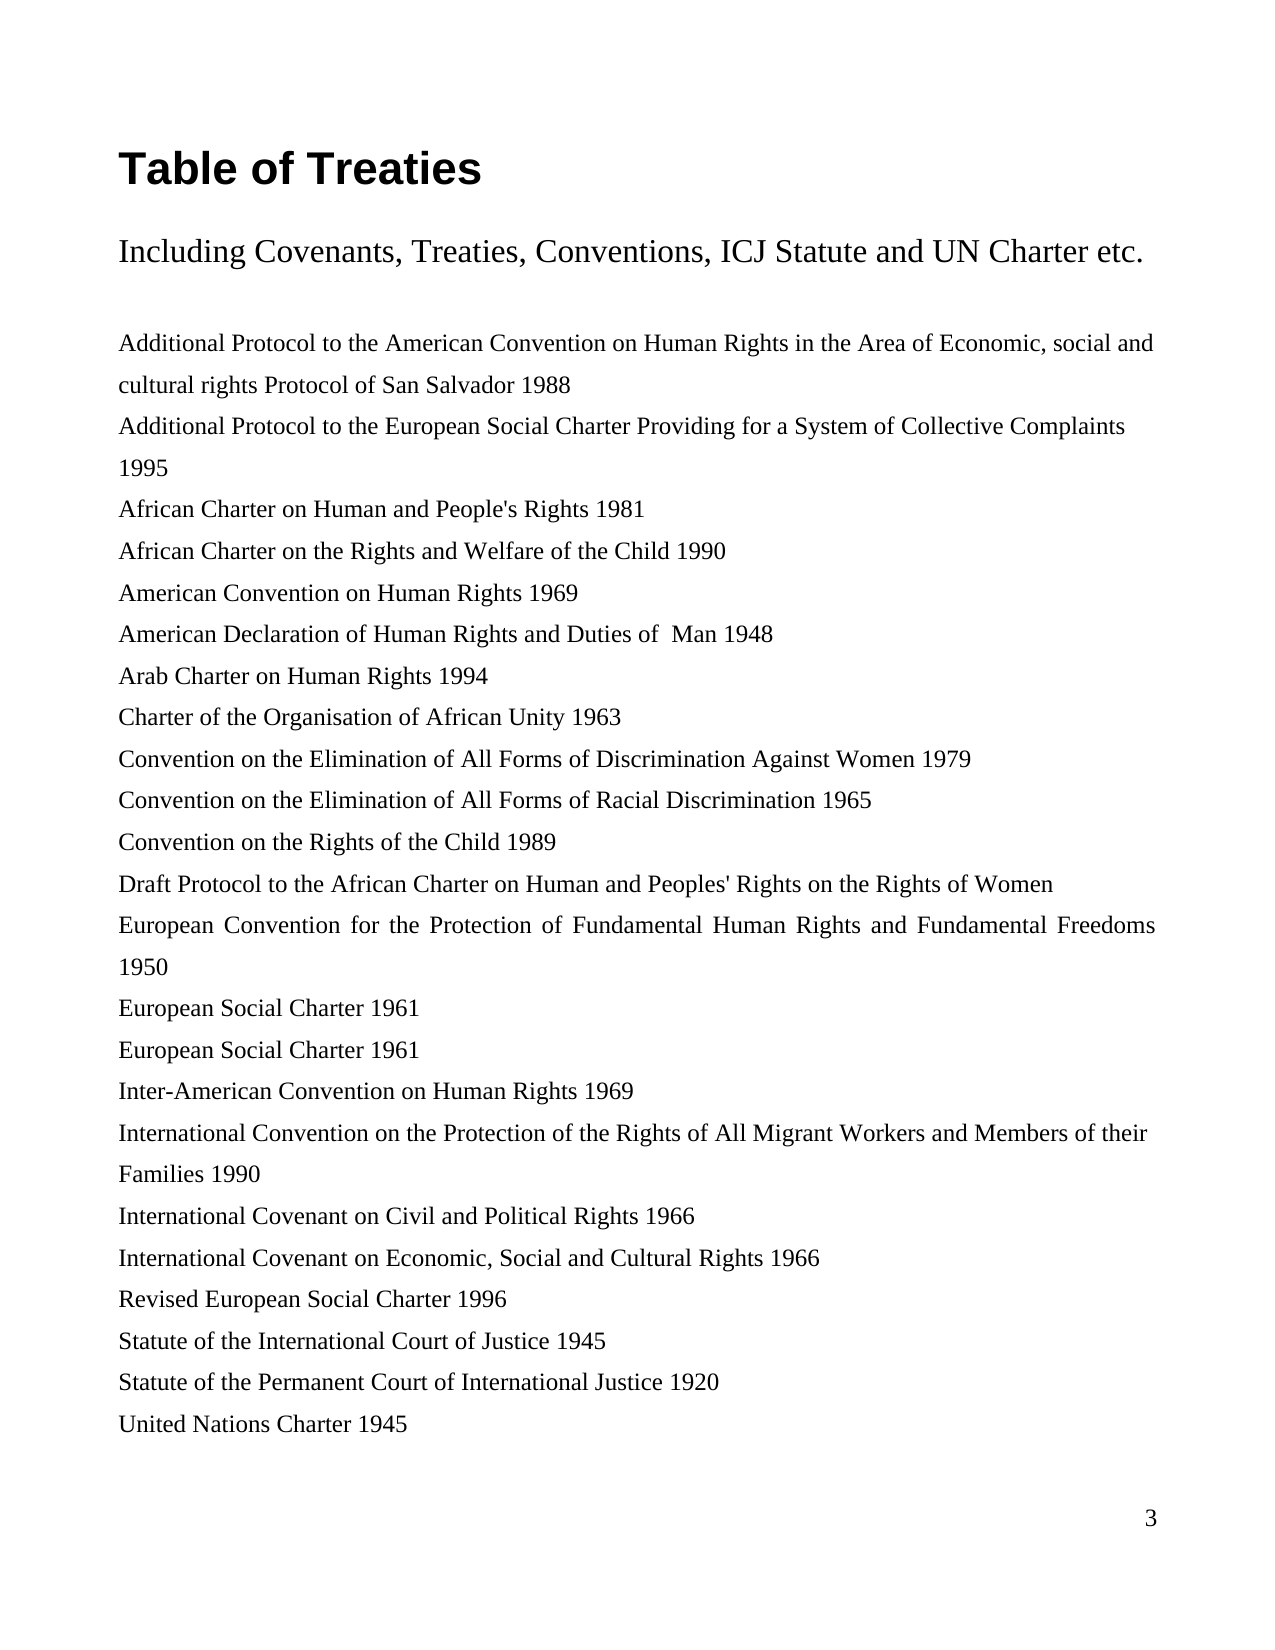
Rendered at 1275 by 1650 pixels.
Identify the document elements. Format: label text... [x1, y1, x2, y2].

text Draft Protocol to the African Charter on Human and Peoples' Rights on the Rights of Women [118, 870, 1157, 897]
text United Nations Charter 1945 [118, 1410, 1157, 1438]
text Additional Protocol to the American Convention on Human Rights in the Area of Economic, social and cultural rights Protocol of San Salvador 1988 [118, 329, 1157, 399]
text Convention on the Rights of the Child 1989 [118, 828, 1157, 856]
text International Convention on the Protection of the Rights of All Migrant Workers and Members of their Families 1990 [118, 1119, 1157, 1188]
text Revised European Social Charter 1996 [118, 1285, 1157, 1313]
text Convention on the Elimination of All Forms of Discrimination Against Women 1979 [118, 745, 1157, 773]
text Additional Protocol to the European Social Charter Providing for a System of Collective Complaints 1995 [118, 412, 1157, 482]
text Convention on the Elimination of All Forms of Racial Discrimination 1965 [118, 787, 1157, 814]
text Statute of the International Court of Justice 1945 [118, 1327, 1157, 1354]
subtitle Table of Treaties [118, 143, 1157, 194]
text American Convention on Human Rights 1969 [118, 579, 1157, 606]
text European Social Charter 1961 [118, 994, 1157, 1022]
text Charter of the Organisation of African Unity 1963 [118, 703, 1157, 731]
text Statute of the Permanent Court of International Justice 1920 [118, 1368, 1157, 1396]
text Arab Charter on Human Rights 1994 [118, 662, 1157, 689]
text International Covenant on Civil and Political Rights 1966 [118, 1202, 1157, 1230]
text Including Covenants, Treaties, Conventions, ICJ Statute and UN Charter etc. [118, 232, 1157, 269]
text International Covenant on Economic, Social and Cultural Rights 1966 [118, 1244, 1157, 1271]
text European Social Charter 1961 [118, 1036, 1157, 1064]
text European Convention for the Protection of Fundamental Human Rights and Fundamental Freedoms 1950 [118, 911, 1157, 981]
text American Declaration of Human Rights and Duties of Man 1948 [118, 620, 1157, 648]
text Inter-American Convention on Human Rights 1969 [118, 1077, 1157, 1105]
text African Charter on Human and People's Rights 1981 [118, 496, 1157, 523]
text African Charter on the Rights and Welfare of the Child 1990 [118, 537, 1157, 565]
